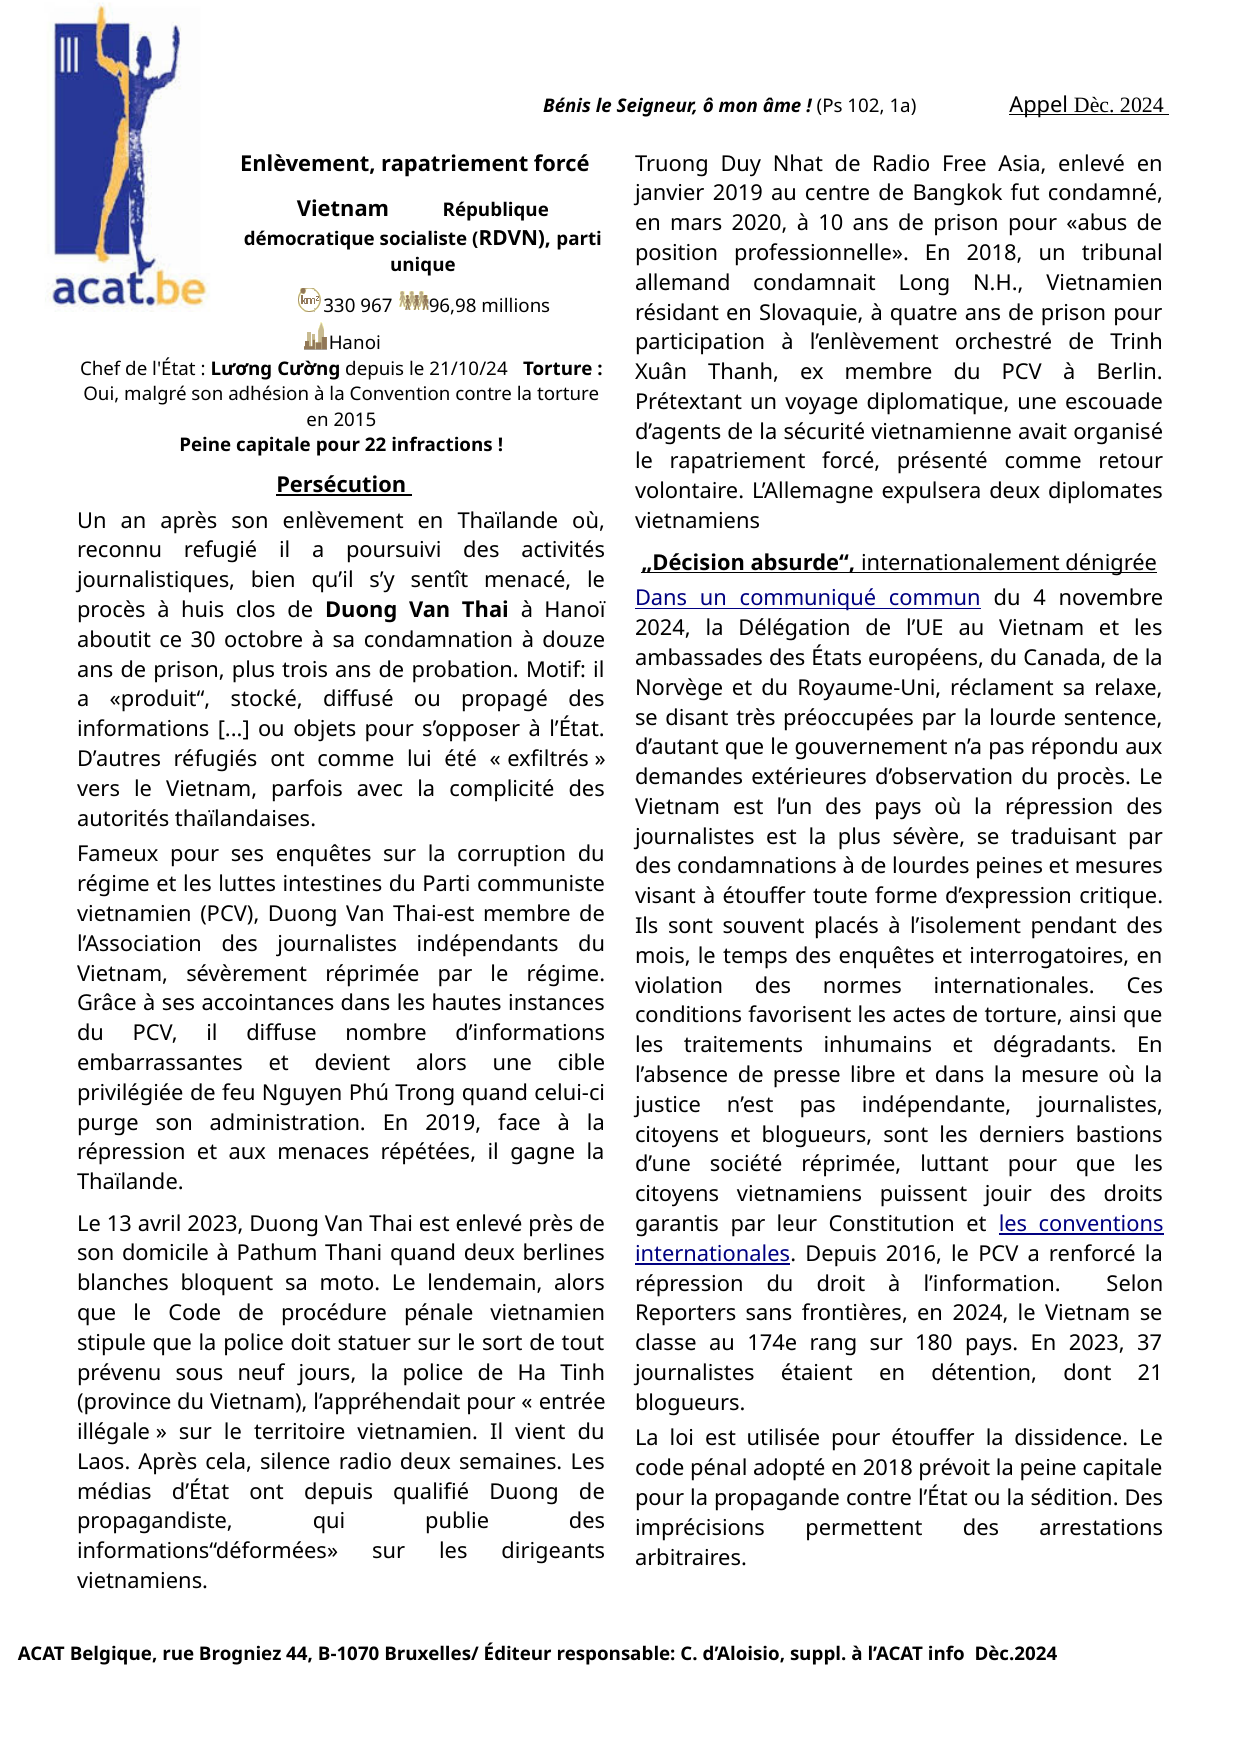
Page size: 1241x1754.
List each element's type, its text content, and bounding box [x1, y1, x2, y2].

text Fameux pour ses enquêtes sur la corruption du régime et les luttes intestines du Parti communiste vietnamien (PCV), Duong Van Thai-est membre de l’Association des journalistes indépendants du Vietnam, sévèrement réprimée par le régime. Grâce à ses accointances dans les hautes instances du PCV, il diffuse nombre d’informations embarrassantes et devient alors une cible privilégiée de feu Nguyen Phú Trong quand celui-ci purge son administration. En 2019, face à la répression et aux menaces répétées, il gagne la Thaïlande. [77, 838, 605, 1196]
text Persécution [77, 469, 605, 499]
text 330 967 96,98 millions [226, 286, 605, 323]
text Enlèvement, rapatriement forcé [226, 147, 605, 177]
text Un an après son enlèvement en Thaïlande où, reconnu refugié il a poursuivi des activités journalistiques, bien qu’il s’y sentît menacé, le procès à huis clos de Duong Van Thai à Hanoï aboutit ce 30 octobre à sa condamnation à douze ans de prison, plus trois ans de probation. Motif: il a «produit“, stocké, diffusé ou propagé des informations [...] ou objets pour s’opposer à l’État. D’autres réfugiés ont comme lui été « exfiltrés » vers le Vietnam, parfois avec la complicité des autorités thaïlandaises. [77, 505, 605, 832]
text Vietnam République démocratique socialiste (RDVN), parti unique [226, 193, 605, 277]
text Hanoi [77, 323, 605, 355]
text „Décision absurde“, internationalement dénigrée [635, 547, 1163, 576]
text Dans un communiqué commun du 4 novembre 2024, la Délégation de l’UE au Vietnam et les ambassades des États européens, du Canada, de la Norvège et du Royaume-Uni, réclament sa relaxe, se disant très préoccupées par la lourde sentence, d’autant que le gouvernement n’a pas répondu aux demandes extérieures d’observation du procès. Le Vietnam est l’un des pays où la répression des journalistes est la plus sévère, se traduisant par des condamnations à de lourdes peines et mesures visant à étouffer toute forme d’expression critique. Ils sont souvent placés à l’isolement pendant des mois, le temps des enquêtes et interrogatoires, en violation des normes internationales. Ces conditions favorisent les actes de torture, ainsi que les traitements inhumains et dégradants. En l’absence de presse libre et dans la mesure où la justice n’est pas indépendante, journalistes, citoyens et blogueurs, sont les derniers bastions d’une société réprimée, luttant pour que les citoyens vietnamiens puissent jouir des droits garantis par leur Constitution et les conventions internationales. Depuis 2016, le PCV a renforcé la répression du droit à l’information. Selon Reporters sans frontières, en 2024, le Vietnam se classe au 174e rang sur 180 pays. En 2023, 37 journalistes étaient en détention, dont 21 blogueurs. [635, 582, 1163, 1416]
text Truong Duy Nhat de Radio Free Asia, enlevé en janvier 2019 au centre de Bangkok fut condamné, en mars 2020, à 10 ans de prison pour «abus de position professionnelle». En 2018, un tribunal allemand condamnait Long N.H., Vietnamien résidant en Slovaquie, à quatre ans de prison pour participation à l’enlèvement orchestré de Trinh Xuân Thanh, ex membre du PCV à Berlin. Prétextant un voyage diplomatique, une escouade d’agents de la sécurité vietnamienne avait organisé le rapatriement forcé, présenté comme retour volontaire. L’Allemagne expulsera deux diplomates vietnamiens [635, 147, 1163, 535]
text Peine capitale pour 22 infractions ! [77, 432, 605, 457]
picture [297, 285, 326, 313]
text La loi est utilisée pour étouffer la dissidence. Le code pénal adopté en 2018 prévoit la peine capitale pour la propagande contre l’État ou la sédition. Des imprécisions permettent des arrestations arbitraires. [635, 1422, 1163, 1571]
picture [45, 0, 226, 324]
picture [399, 285, 431, 313]
text Chef de l'État : Lương Cường depuis le 21/10/24 Torture : Oui, malgré son adhésion à la Convention contre la torture en 2015 [77, 355, 605, 432]
picture [385, 322, 413, 350]
text Le 13 avril 2023, Duong Van Thai est enlevé près de son domicile à Pathum Thani quand deux berlines blanches bloquent sa moto. Le lendemain, alors que le Code de procédure pénale vietnamien stipule que la police doit statuer sur le sort de tout prévenu sous neuf jours, la police de Ha Tinh (province du Vietnam), l’appréhendait pour « entrée illégale » sur le territoire vietnamien. Il vient du Laos. Après cela, silence radio deux semaines. Les médias d’État ont depuis qualifié Duong de propagandiste, qui publie des informations“déformées» sur les dirigeants vietnamiens. [77, 1208, 605, 1595]
